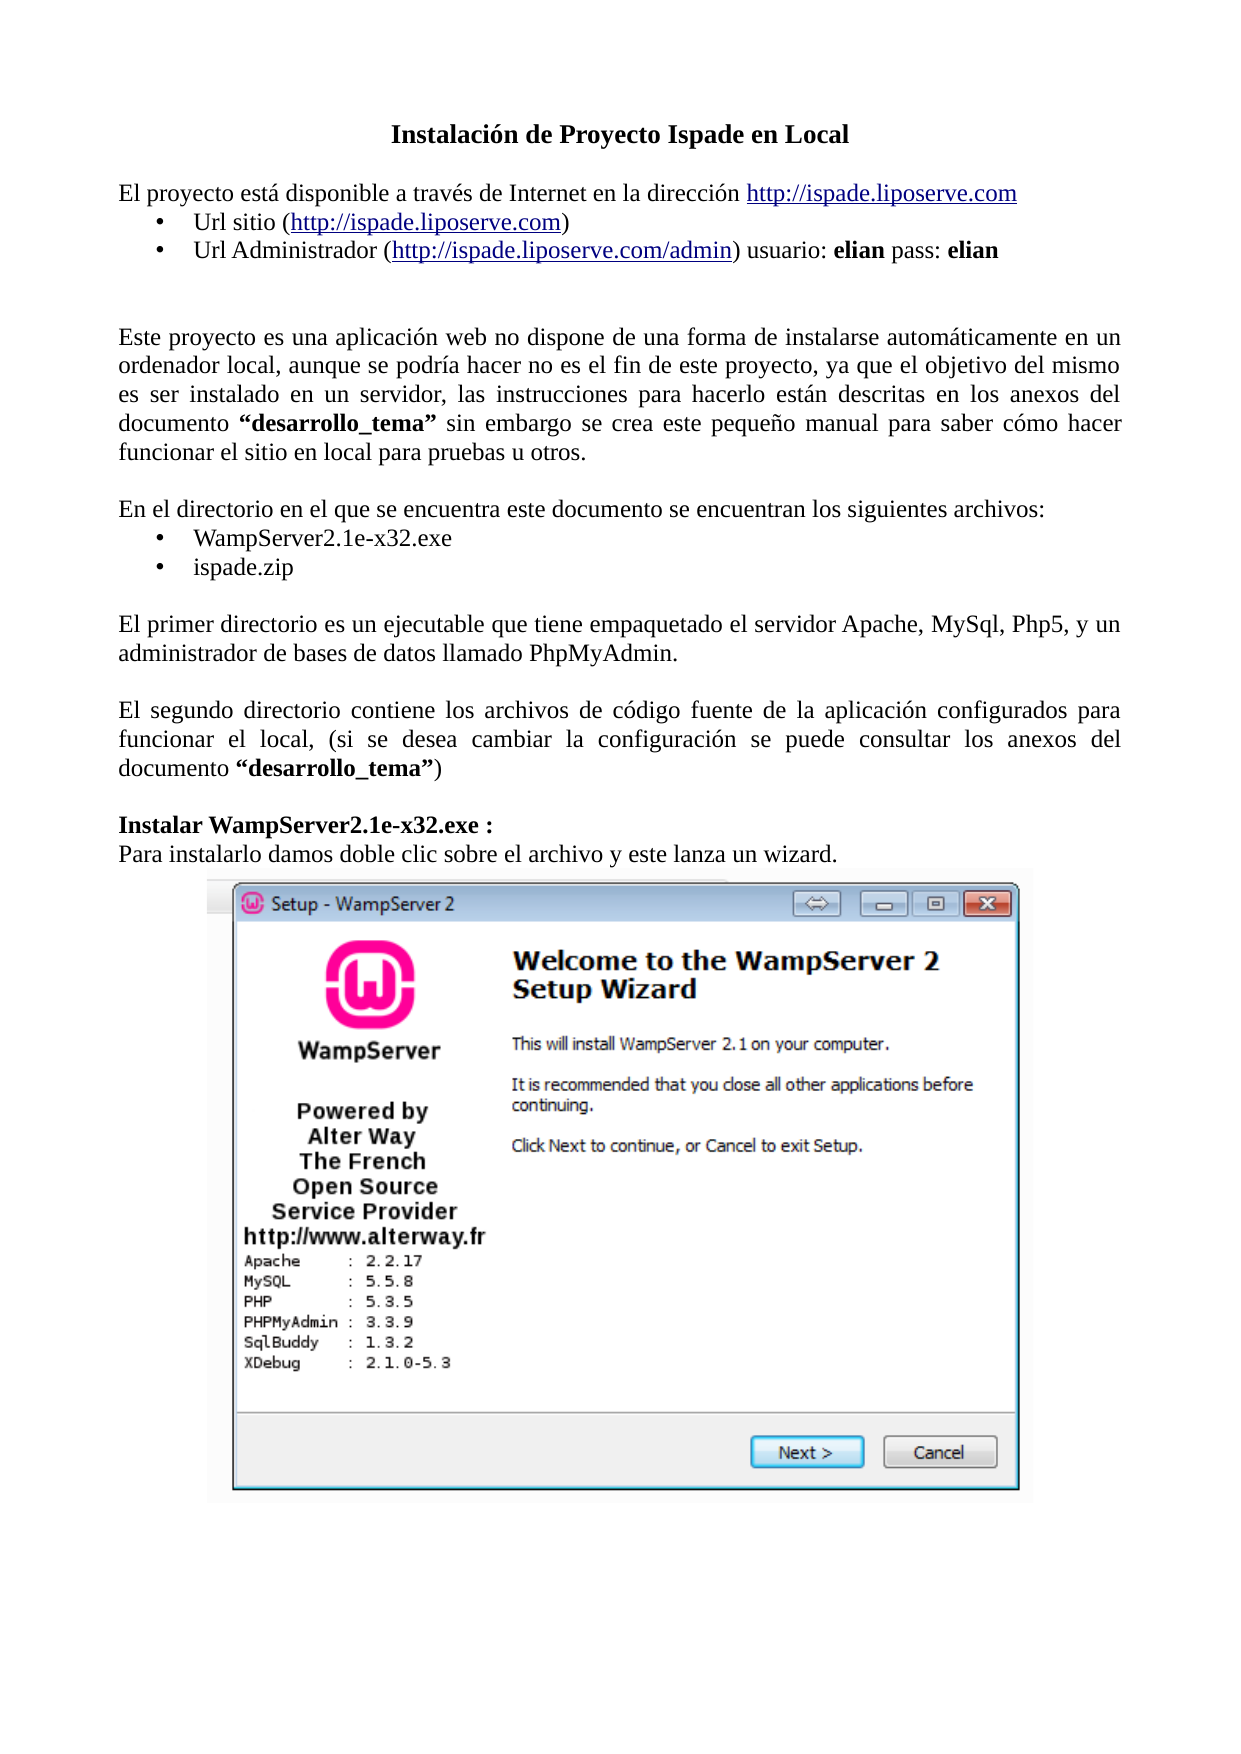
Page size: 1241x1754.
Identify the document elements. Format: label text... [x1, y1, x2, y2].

list Url sitio (http://ispade.liposerve.com) [156, 207, 1122, 236]
text Este proyecto es una aplicación web no dispone de una forma de instalarse automáticamente en un ordenador local, aunque se podría hacer no es el fin de este proyecto, ya que el objetivo del mismo es ser instalado en un servidor, las instrucciones para hacerlo están descritas en los anexos del documento “desarrollo_tema” sin embargo se crea este pequeño manual para saber cómo hacer funcionar el sitio en local para pruebas u otros. [118, 322, 1122, 466]
list Url Administrador (http://ispade.liposerve.com/admin) usuario: elian pass: elian [156, 236, 1122, 264]
list ispade.zip [156, 552, 1122, 581]
text El segundo directorio contiene los archivos de código fuente de la aplicación configurados para funcionar el local, (si se desea cambiar la configuración se puede consultar los anexos del documento “desarrollo_tema”) [118, 696, 1122, 782]
text Instalar WampServer2.1e-x32.exe : [118, 811, 1122, 839]
text Instalación de Proyecto Ispade en Local [118, 118, 1122, 149]
text Para instalarlo damos doble clic sobre el archivo y este lanza un wizard. [118, 839, 1122, 868]
text El primer directorio es un ejecutable que tiene empaquetado el servidor Apache, MySql, Php5, y un administrador de bases de datos llamado PhpMyAdmin. [118, 609, 1122, 667]
list WampServer2.1e-x32.exe [156, 523, 1122, 552]
text El proyecto está disponible a través de Internet en la dirección http://ispade.liposerve.com [118, 178, 1122, 207]
text En el directorio en el que se encuentra este documento se encuentran los siguientes archivos: [118, 494, 1122, 523]
picture [206, 868, 1034, 1503]
